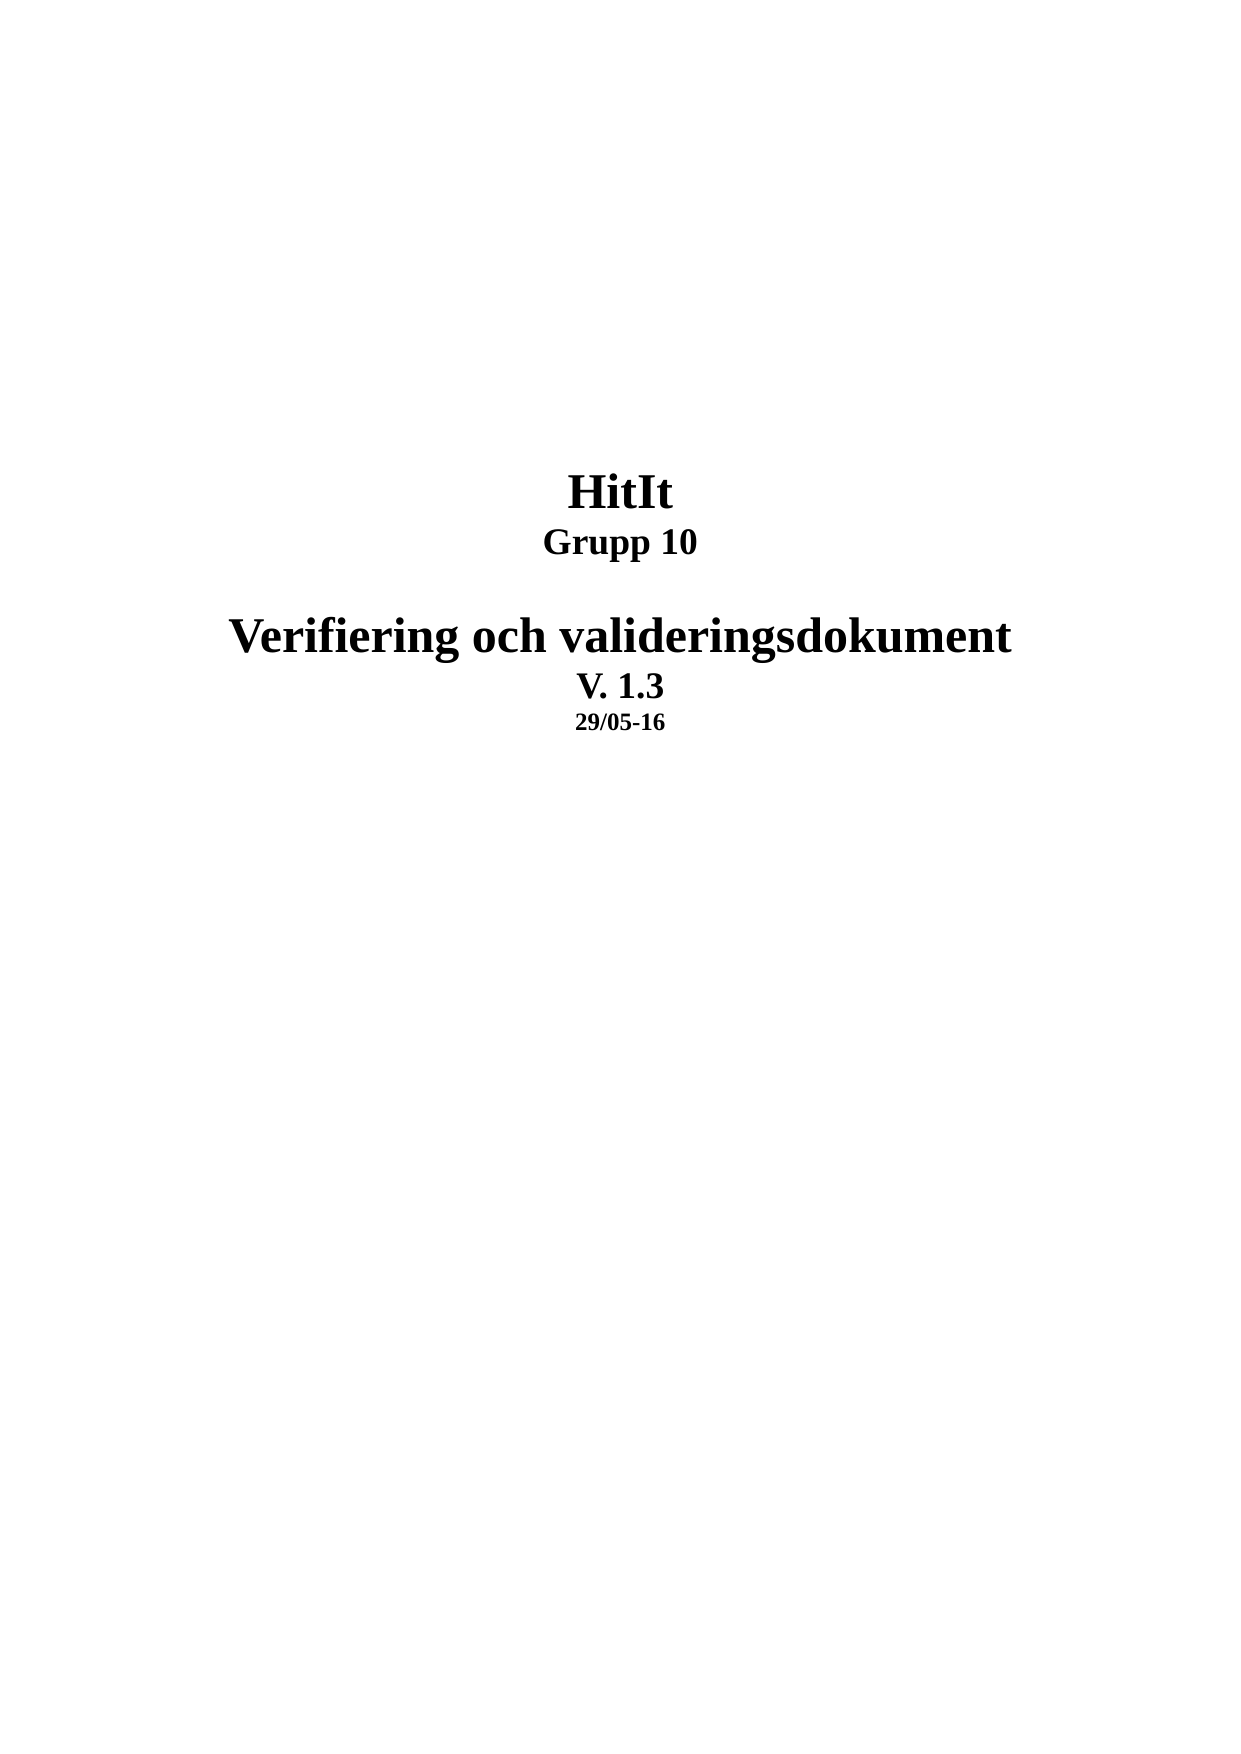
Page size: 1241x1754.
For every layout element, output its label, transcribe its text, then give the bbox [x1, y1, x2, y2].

text V. 1.3 [148, 663, 1093, 707]
text Grupp 10 [148, 520, 1093, 563]
text Verifiering och valideringsdokument [148, 606, 1093, 663]
text HitIt [148, 462, 1093, 520]
text 29/05-16 [148, 707, 1093, 735]
